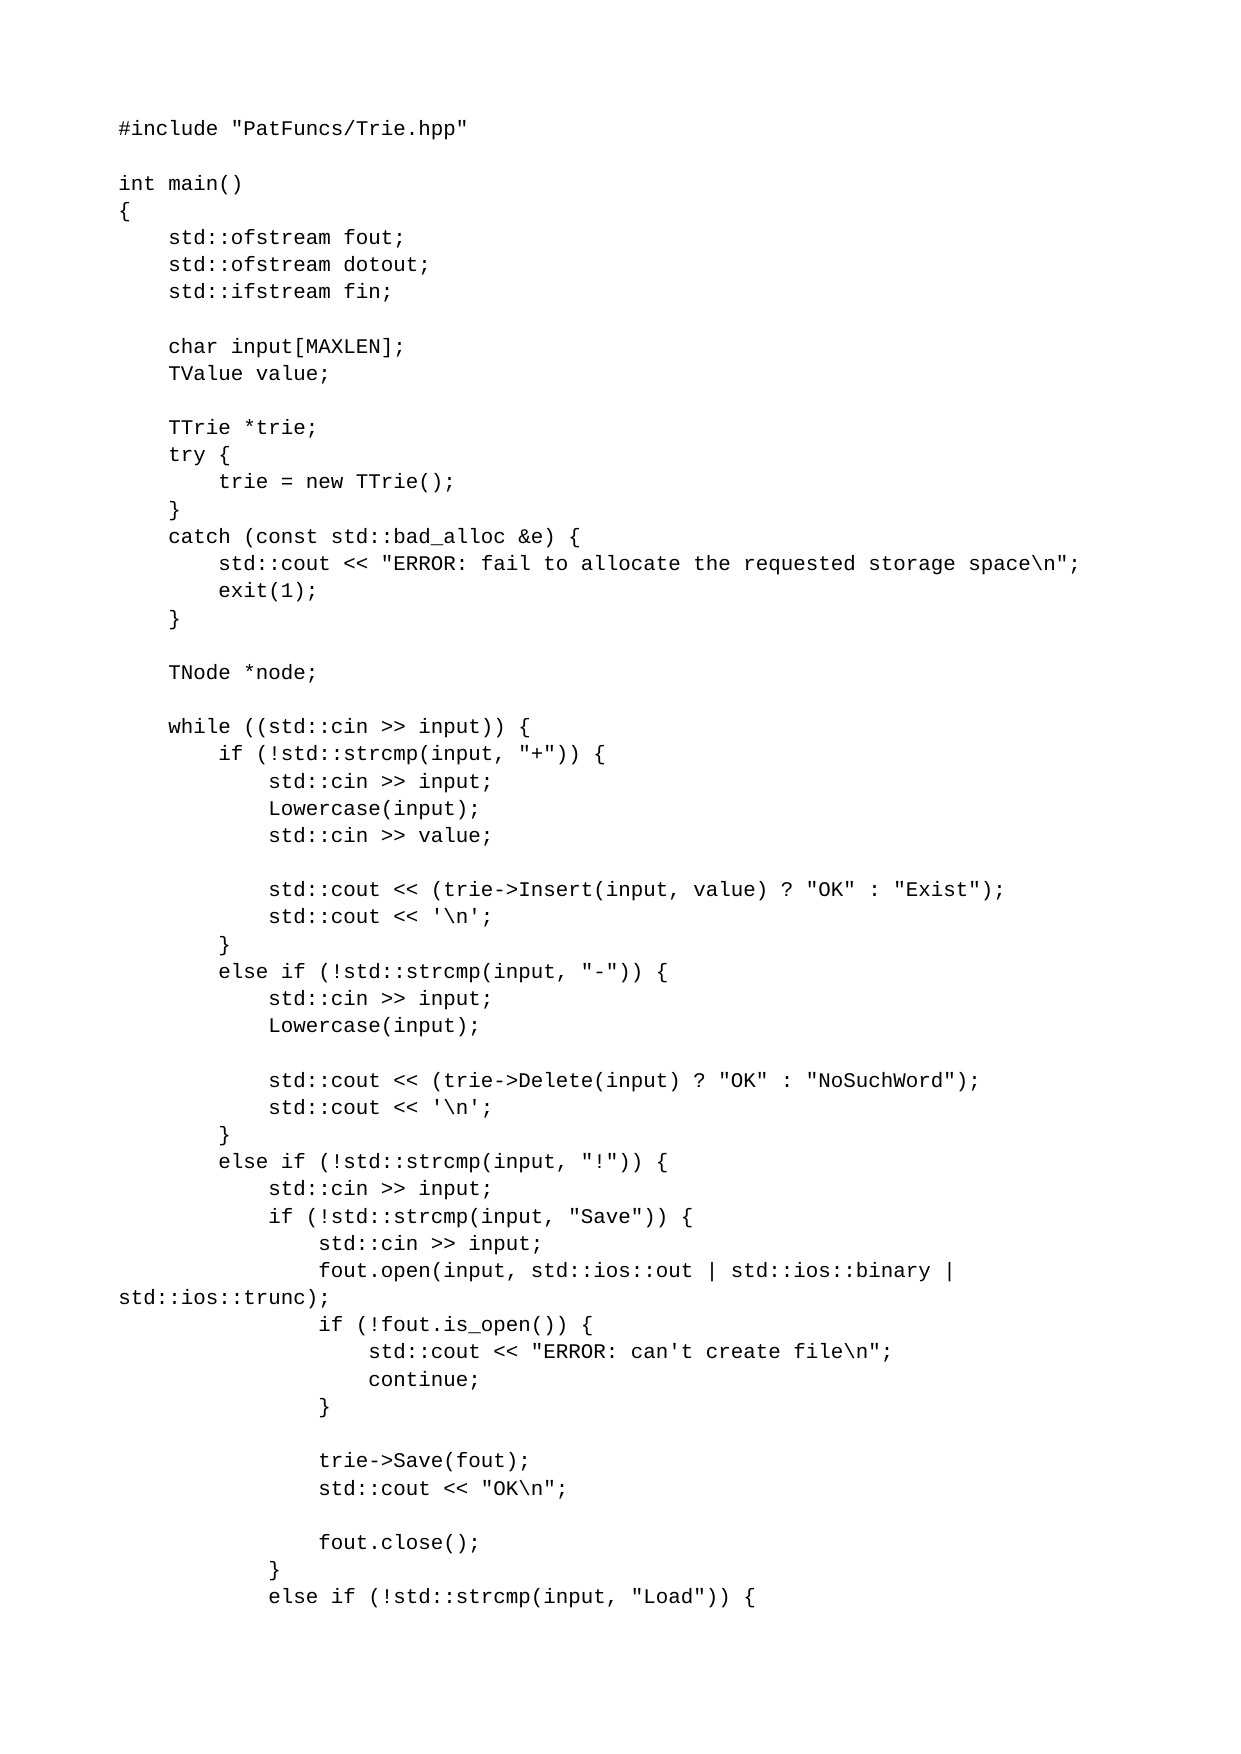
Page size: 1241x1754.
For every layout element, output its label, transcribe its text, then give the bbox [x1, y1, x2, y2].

text trie = new TTrie(); [118, 472, 1122, 495]
text if (!fout.is_open()) { [118, 1314, 1122, 1338]
text catch (const std::bad_alloc &e) { [118, 526, 1122, 549]
text } [118, 1559, 1122, 1583]
text std::cin >> input; [118, 988, 1122, 1012]
text #include "PatFuncs/Trie.hpp" [118, 118, 1122, 142]
text TTrie *trie; [118, 417, 1122, 441]
text std::cout << '\n'; [118, 1097, 1122, 1121]
text std::ofstream fout; [118, 227, 1122, 251]
text std::cin >> input; [118, 1233, 1122, 1256]
text exit(1); [118, 580, 1122, 604]
text { [118, 200, 1122, 223]
text Lowercase(input); [118, 1015, 1122, 1039]
text std::cin >> input; [118, 1178, 1122, 1202]
text } [118, 934, 1122, 957]
text char input[MAXLEN]; [118, 336, 1122, 359]
text std::cin >> value; [118, 825, 1122, 849]
text fout.open(input, std::ios::out | std::ios::binary | std::ios::trunc); [118, 1260, 1122, 1311]
text std::cin >> input; [118, 771, 1122, 794]
text std::cout << (trie->Insert(input, value) ? "OK" : "Exist"); [118, 879, 1122, 903]
text } [118, 499, 1122, 522]
text Lowercase(input); [118, 798, 1122, 821]
text TValue value; [118, 363, 1122, 386]
text std::cout << "ERROR: can't create file\n"; [118, 1342, 1122, 1365]
text std::ofstream dotout; [118, 254, 1122, 278]
text std::ifstream fin; [118, 281, 1122, 305]
text else if (!std::strcmp(input, "-")) { [118, 961, 1122, 984]
text try { [118, 444, 1122, 468]
text TNode *node; [118, 662, 1122, 686]
text } [118, 1124, 1122, 1148]
text if (!std::strcmp(input, "+")) { [118, 743, 1122, 767]
text std::cout << "ERROR: fail to allocate the requested storage space\n"; [118, 553, 1122, 577]
text else if (!std::strcmp(input, "!")) { [118, 1151, 1122, 1175]
text } [118, 1396, 1122, 1419]
text else if (!std::strcmp(input, "Load")) { [118, 1586, 1122, 1610]
text fout.close(); [118, 1532, 1122, 1556]
text continue; [118, 1369, 1122, 1392]
text std::cout << (trie->Delete(input) ? "OK" : "NoSuchWord"); [118, 1070, 1122, 1093]
text std::cout << '\n'; [118, 907, 1122, 930]
text std::cout << "OK\n"; [118, 1477, 1122, 1501]
text int main() [118, 172, 1122, 196]
text while ((std::cin >> input)) { [118, 716, 1122, 740]
text trie->Save(fout); [118, 1450, 1122, 1474]
text } [118, 607, 1122, 631]
text if (!std::strcmp(input, "Save")) { [118, 1206, 1122, 1229]
